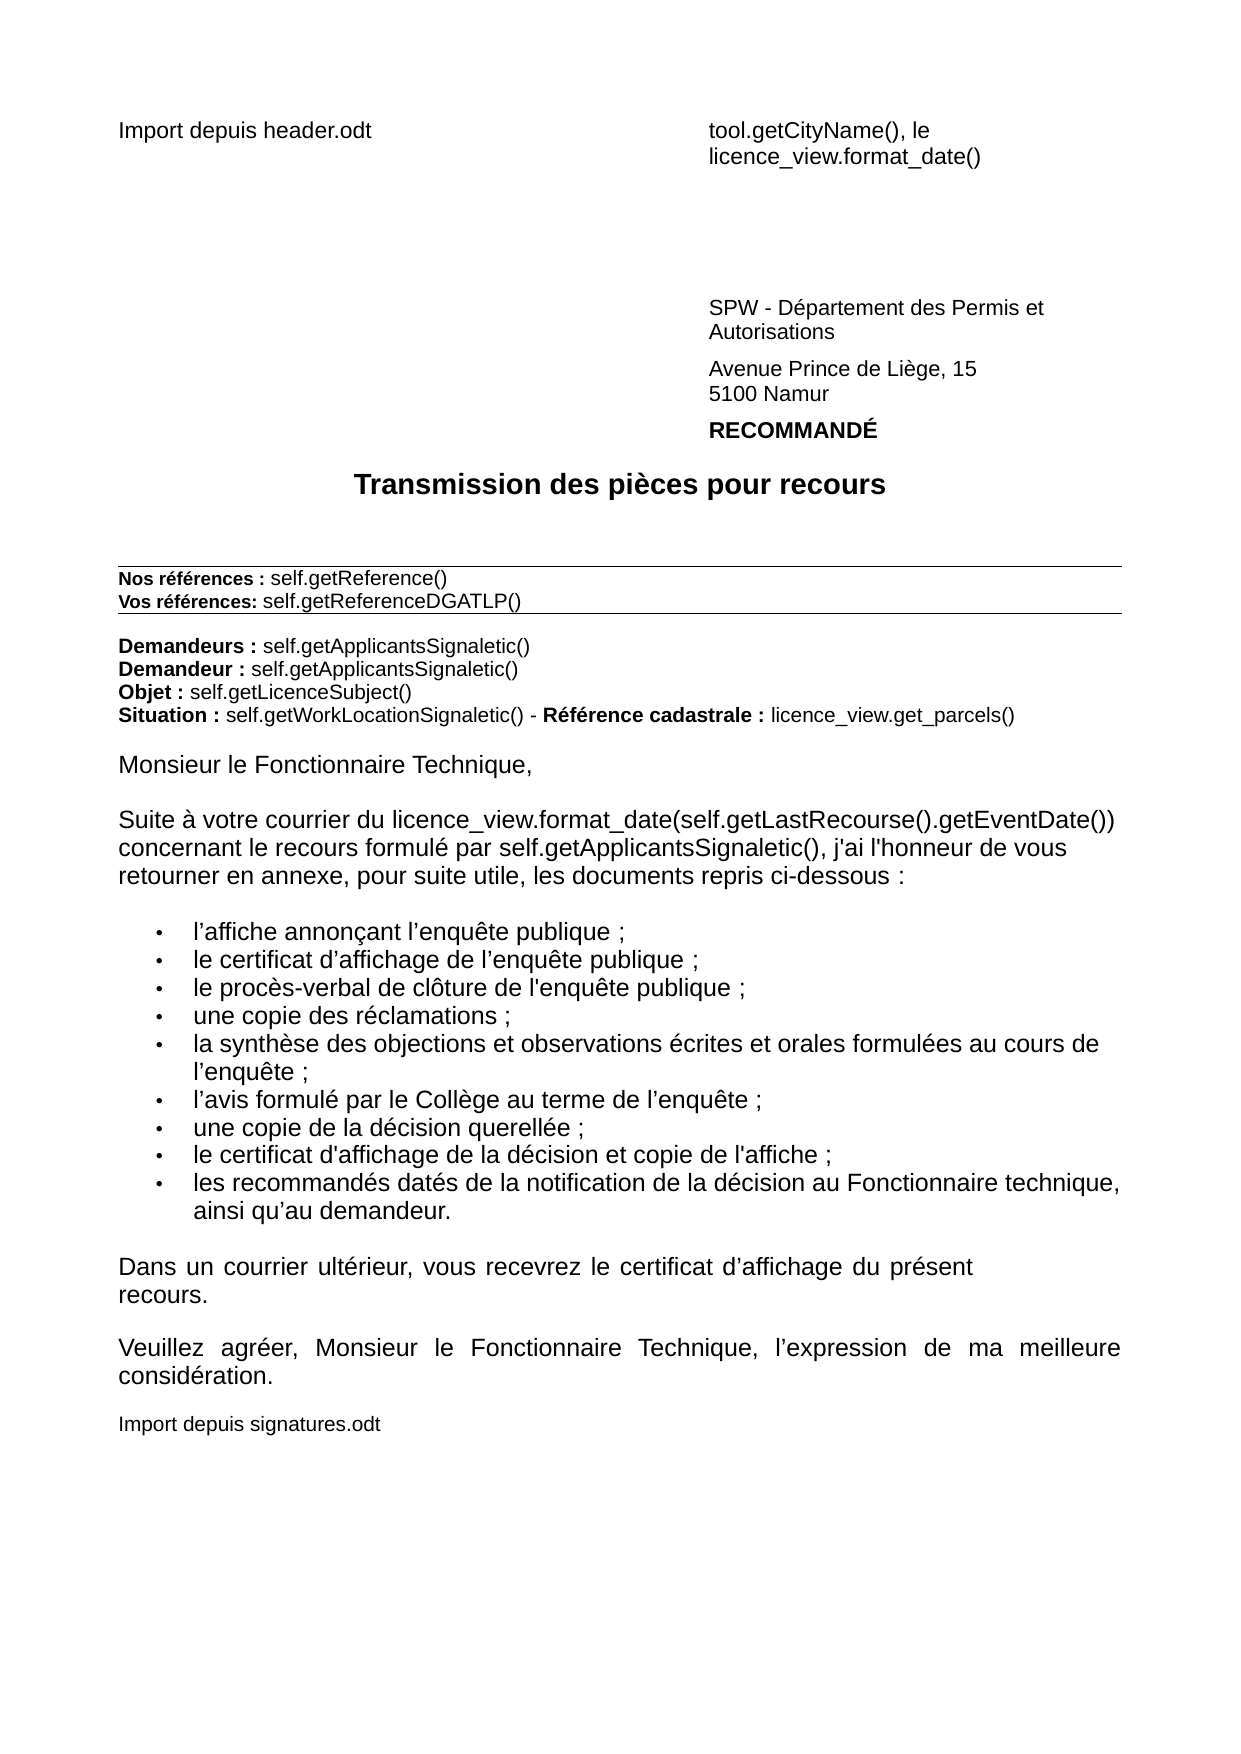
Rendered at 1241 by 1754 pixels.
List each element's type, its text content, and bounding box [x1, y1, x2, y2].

text Situation : self.getWorkLocationSignaletic() - Référence cadastrale : licence_view.get_parcels() [118, 704, 1122, 727]
text Veuillez agréer, Monsieur le Fonctionnaire Technique, l’expression de ma meilleure considération. [118, 1334, 1122, 1390]
text Import depuis signatures.odt [118, 1413, 1122, 1436]
list une copie de la décision querellée ; [156, 1113, 1122, 1141]
list l’avis formulé par le Collège au terme de l’enquête ; [156, 1086, 1122, 1113]
list le certificat d’affichage de l’enquête publique ; [156, 946, 1122, 974]
table_header tool.getCityName(), le licence_view.format_date() SPW - Département des Permis et Autorisations Avenue Prince de Liège, 15 5100 Namur RECOMMANDÉ [709, 118, 1128, 444]
title Transmission des pièces pour recours [118, 468, 1122, 501]
text Nos références : self.getReference() [118, 567, 1122, 590]
text Dans un courrier ultérieur, vous recevrez le certificat d’affichage du présent recours. [118, 1253, 974, 1309]
list une copie des réclamations ; [156, 1002, 1122, 1030]
list l’affiche annonçant l’enquête publique ; [156, 918, 1122, 946]
list la synthèse des objections et observations écrites et orales formulées au cours de l’enquête ; [156, 1030, 1122, 1086]
list le certificat d'affichage de la décision et copie de l'affiche ; [156, 1141, 1122, 1169]
list les recommandés datés de la notification de la décision au Fonctionnaire technique, ainsi qu’au demandeur. [156, 1169, 1122, 1225]
table_header Import depuis header.odt [118, 118, 708, 444]
text Vos références: self.getReferenceDGATLP() [118, 590, 1122, 613]
list le procès-verbal de clôture de l'enquête publique ; [156, 974, 1122, 1002]
text Suite à votre courrier du licence_view.format_date(self.getLastRecourse().getEventDate()) concernant le recours formulé par self.getApplicantsSignaletic(), j'ai l'honneur de vous retourner en annexe, pour suite utile, les documents repris ci-dessous : [118, 806, 1122, 890]
text Demandeurs : self.getApplicantsSignaletic() [118, 634, 1122, 658]
text Objet : self.getLicenceSubject() [118, 681, 1122, 704]
text Demandeur : self.getApplicantsSignaletic() [118, 658, 1122, 681]
text Monsieur le Fonctionnaire Technique, [118, 751, 1122, 778]
